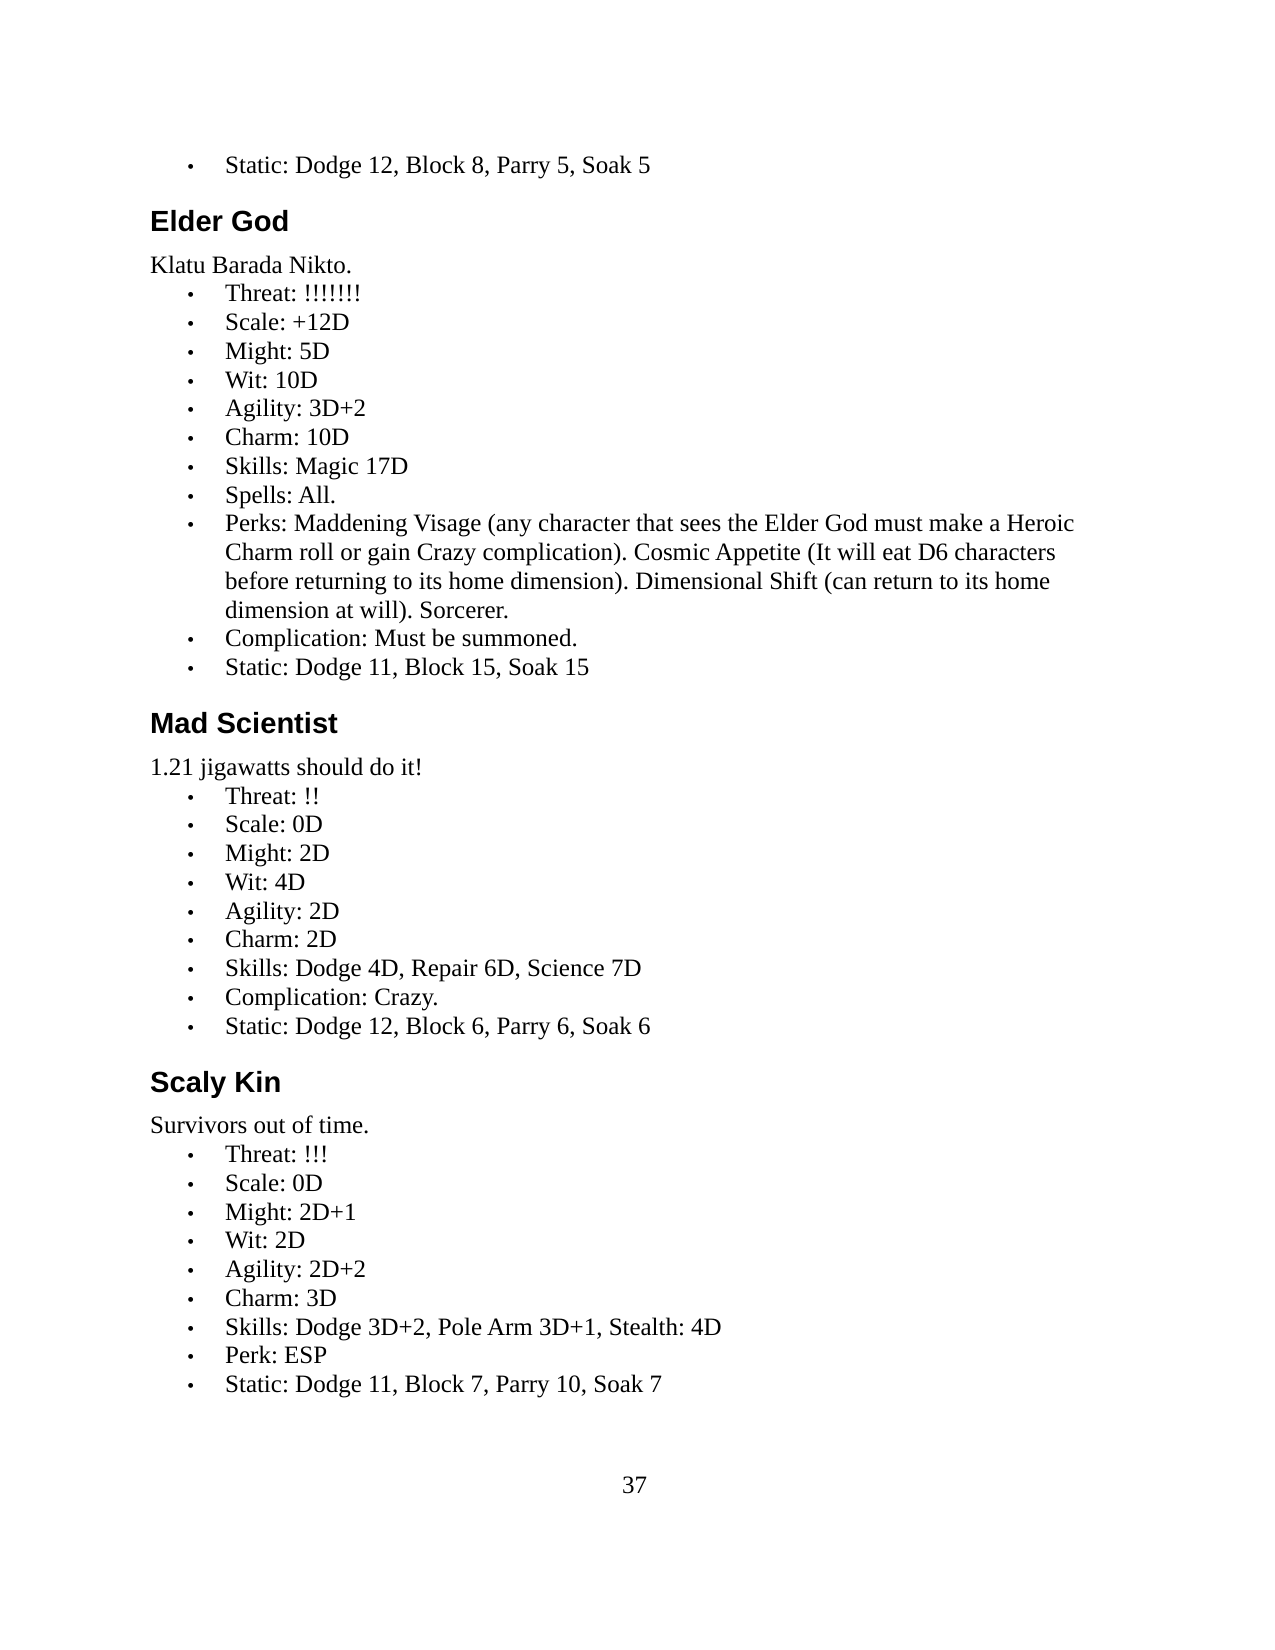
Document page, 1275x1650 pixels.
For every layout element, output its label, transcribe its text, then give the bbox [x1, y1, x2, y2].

list Might: 2D+1 [187, 1197, 1125, 1226]
list Skills: Dodge 4D, Repair 6D, Science 7D [187, 953, 1125, 982]
list Agility: 3D+2 [187, 393, 1125, 422]
list Might: 2D [187, 838, 1125, 867]
list Agility: 2D [187, 896, 1125, 924]
list Scale: 0D [187, 1168, 1125, 1197]
list Static: Dodge 12, Block 8, Parry 5, Soak 5 [187, 150, 1125, 179]
list Threat: !! [187, 781, 1125, 809]
list Complication: Crazy. [187, 982, 1125, 1011]
list Skills: Dodge 3D+2, Pole Arm 3D+1, Stealth: 4D [187, 1312, 1125, 1341]
list Charm: 2D [187, 924, 1125, 953]
list Perks: Maddening Visage (any character that sees the Elder God must make a Heroic Charm roll or gain Crazy complication). Cosmic Appetite (It will eat D6 characters before returning to its home dimension). Dimensional Shift (can return to its home dimension at will). Sorcerer. [187, 508, 1125, 623]
text Survivors out of time. [150, 1111, 1125, 1139]
list Wit: 2D [187, 1226, 1125, 1254]
list Static: Dodge 12, Block 6, Parry 6, Soak 6 [187, 1011, 1125, 1039]
list Scale: +12D [187, 307, 1125, 336]
text 1.21 jigawatts should do it! [150, 752, 1125, 781]
list Static: Dodge 11, Block 7, Parry 10, Soak 7 [187, 1369, 1125, 1398]
list Skills: Magic 17D [187, 451, 1125, 480]
list Threat: !!! [187, 1139, 1125, 1168]
subtitle Mad Scientist [150, 706, 1125, 739]
list Charm: 3D [187, 1283, 1125, 1312]
list Complication: Must be summoned. [187, 623, 1125, 652]
list Might: 5D [187, 336, 1125, 365]
list Threat: !!!!!!! [187, 278, 1125, 307]
subtitle Elder God [150, 204, 1125, 237]
list Static: Dodge 11, Block 15, Soak 15 [187, 652, 1125, 681]
text Klatu Barada Nikto. [150, 250, 1125, 278]
list Perk: ESP [187, 1341, 1125, 1369]
subtitle Scaly Kin [150, 1064, 1125, 1098]
list Agility: 2D+2 [187, 1254, 1125, 1283]
list Scale: 0D [187, 809, 1125, 838]
list Charm: 10D [187, 422, 1125, 451]
list Wit: 4D [187, 867, 1125, 896]
list Spells: All. [187, 480, 1125, 508]
list Wit: 10D [187, 365, 1125, 393]
